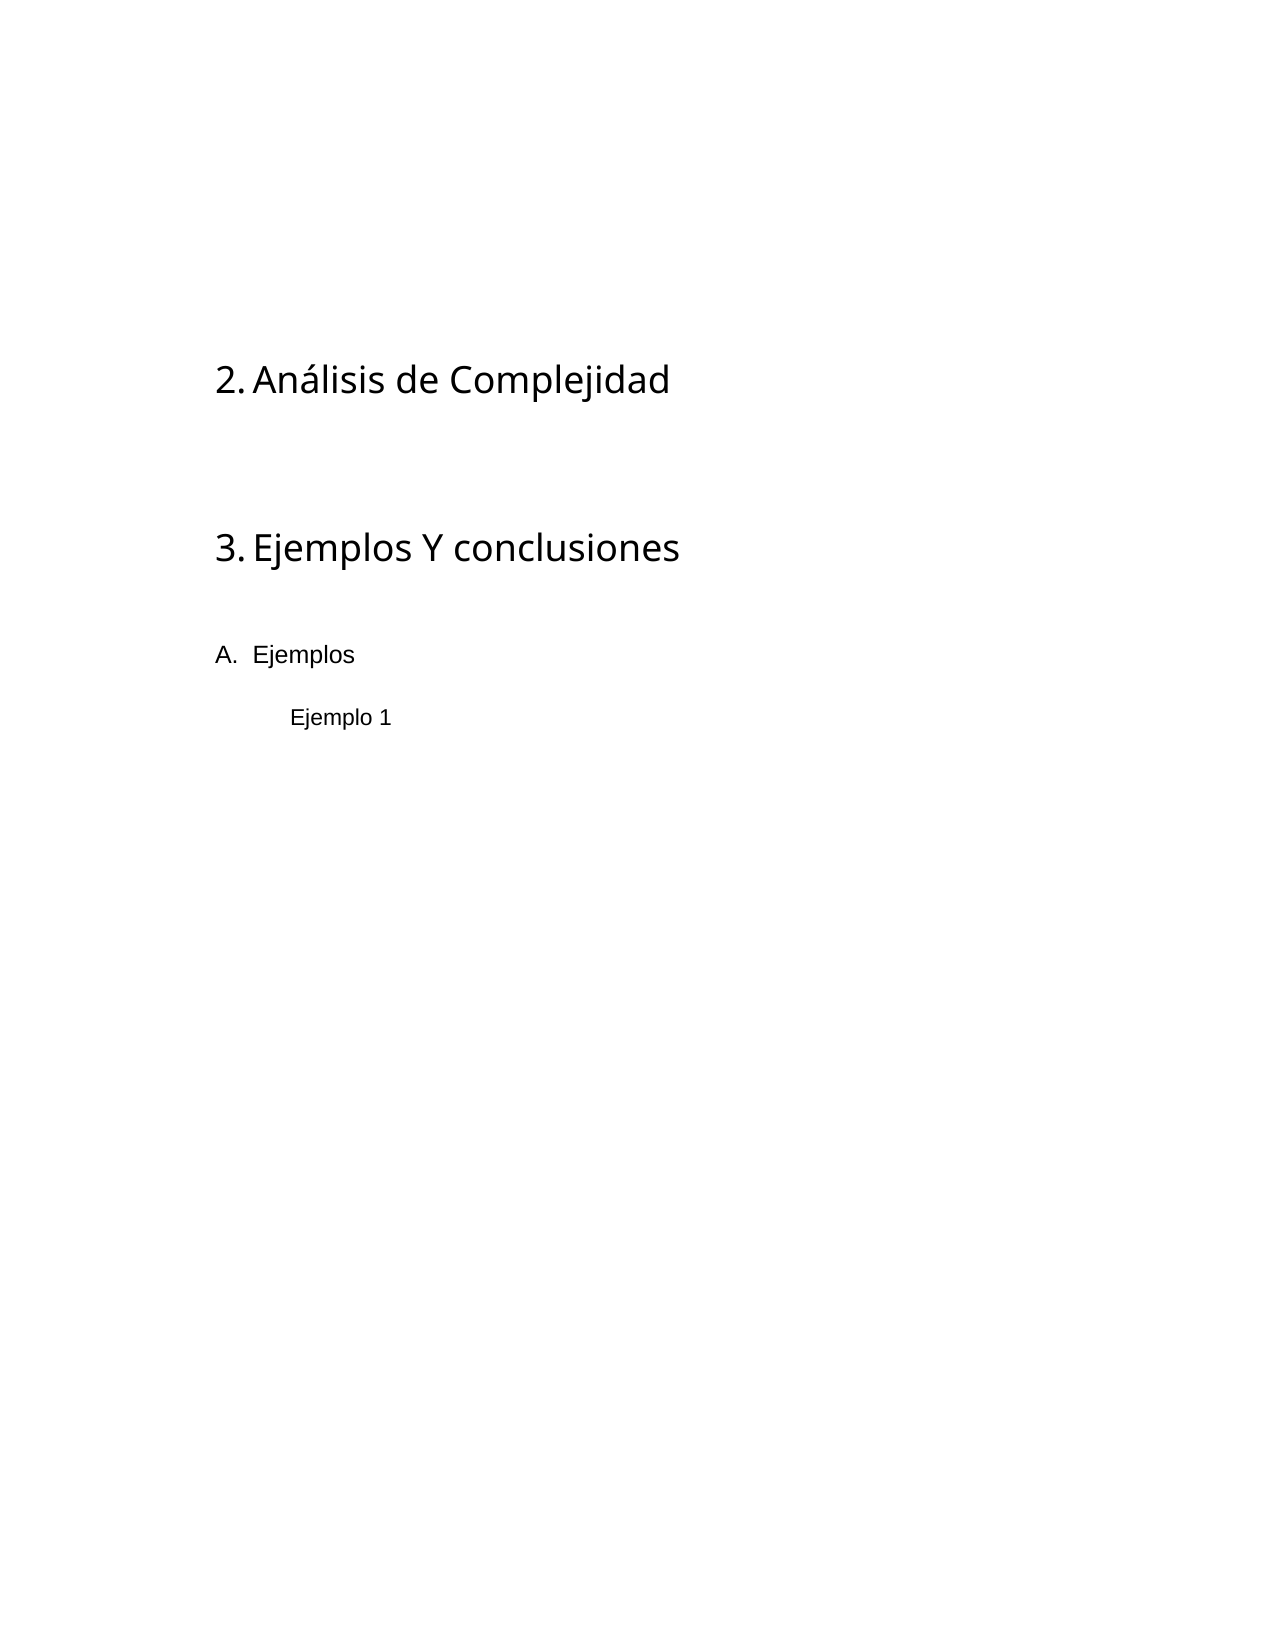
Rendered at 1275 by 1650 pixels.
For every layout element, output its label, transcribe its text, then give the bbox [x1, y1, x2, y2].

list Ejemplo 1 [290, 703, 1098, 730]
subtitle Ejemplos Y conclusiones [215, 521, 1098, 572]
subtitle Análisis de Complejidad [215, 354, 1098, 405]
subtitle Ejemplos [215, 640, 1098, 669]
